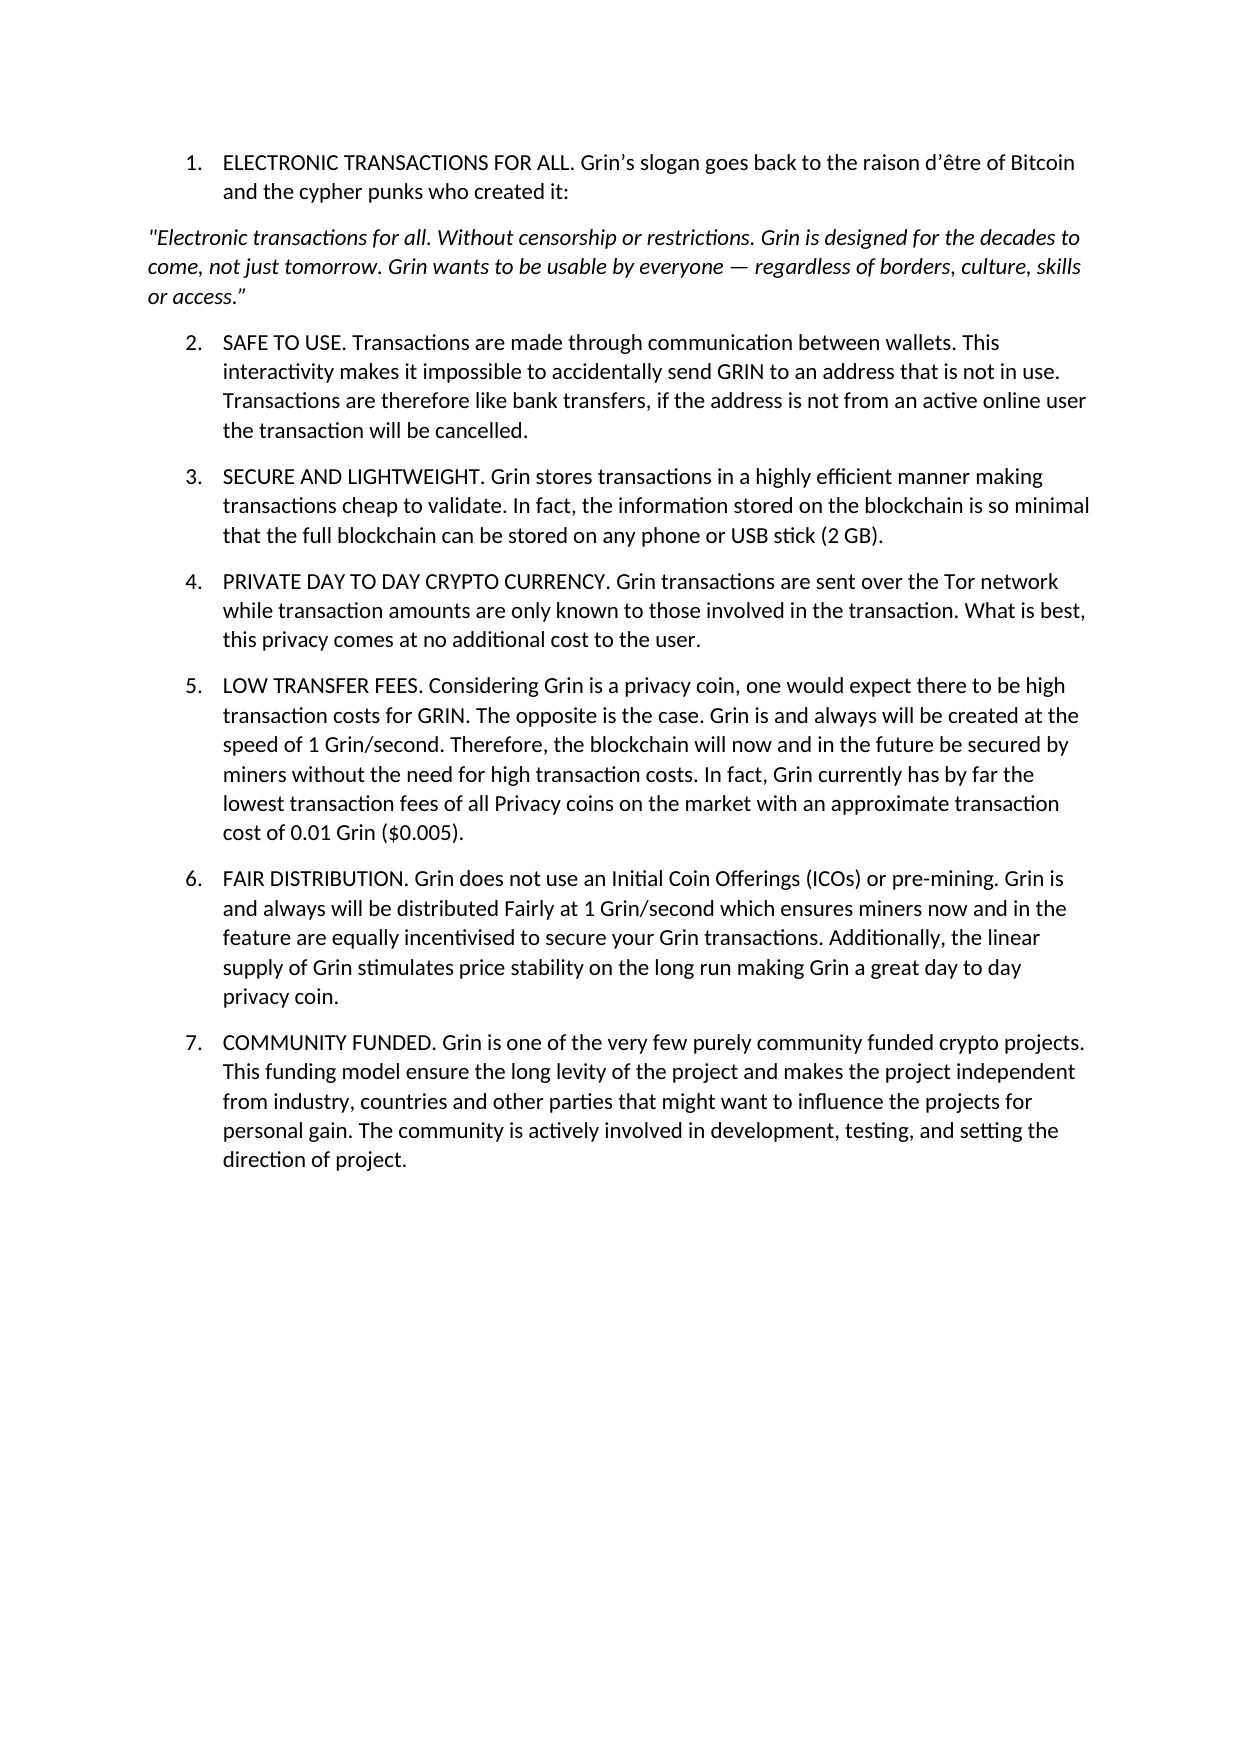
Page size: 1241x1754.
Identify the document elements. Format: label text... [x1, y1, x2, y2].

text "Electronic transactions for all. Without censorship or restrictions. Grin is designed for the decades to come, not just tomorrow. Grin wants to be usable by everyone — regardless of borders, culture, skills or access.” [148, 223, 1093, 310]
list ELECTRONIC TRANSACTIONS FOR ALL. Grin’s slogan goes back to the raison d’être of Bitcoin and the cypher punks who created it: [185, 148, 1093, 205]
list FAIR DISTRIBUTION. Grin does not use an Initial Coin Offerings (ICOs) or pre-mining. Grin is and always will be distributed Fairly at 1 Grin/second which ensures miners now and in the feature are equally incentivised to secure your Grin transactions. Additionally, the linear supply of Grin stimulates price stability on the long run making Grin a great day to day privacy coin. [185, 864, 1093, 1010]
list PRIVATE DAY TO DAY CRYPTO CURRENCY. Grin transactions are sent over the Tor network while transaction amounts are only known to those involved in the transaction. What is best, this privacy comes at no additional cost to the user. [185, 567, 1093, 653]
list SAFE TO USE. Transactions are made through communication between wallets. This interactivity makes it impossible to accidentally send GRIN to an address that is not in use. Transactions are therefore like bank transfers, if the address is not from an active online user the transaction will be cancelled. [185, 328, 1093, 444]
list LOW TRANSFER FEES. Considering Grin is a privacy coin, one would expect there to be high transaction costs for GRIN. The opposite is the case. Grin is and always will be created at the speed of 1 Grin/second. Therefore, the blockchain will now and in the future be secured by miners without the need for high transaction costs. In fact, Grin currently has by far the lowest transaction fees of all Privacy coins on the market with an approximate transaction cost of 0.01 Grin ($0.005). [185, 672, 1093, 846]
list SECURE AND LIGHTWEIGHT. Grin stores transactions in a highly efficient manner making transactions cheap to validate. In fact, the information stored on the blockchain is so minimal that the full blockchain can be stored on any phone or USB stick (2 GB). [185, 462, 1093, 549]
list COMMUNITY FUNDED. Grin is one of the very few purely community funded crypto projects. This funding model ensure the long levity of the project and makes the project independent from industry, countries and other parties that might want to influence the projects for personal gain. The community is actively involved in development, testing, and setting the direction of project. [185, 1028, 1093, 1173]
